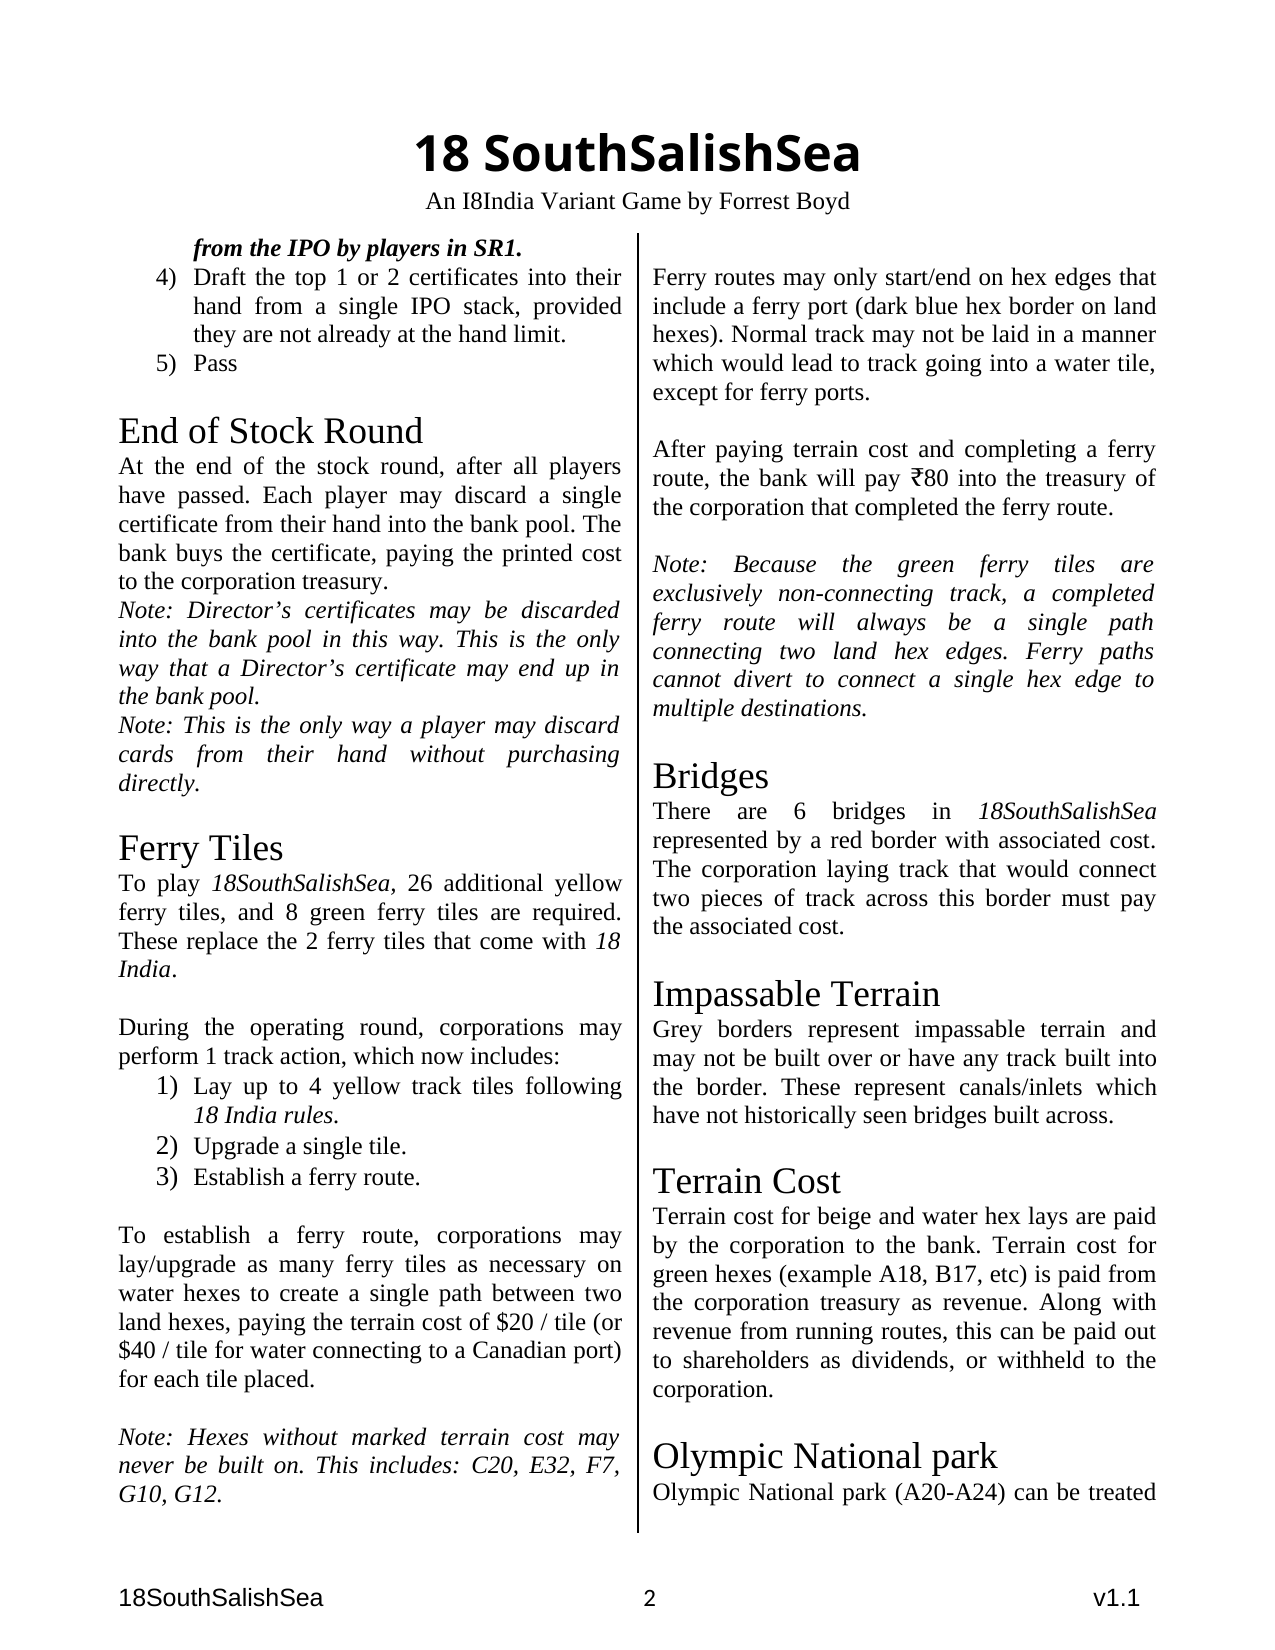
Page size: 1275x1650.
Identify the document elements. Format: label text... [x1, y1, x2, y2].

text Note: Hexes without marked terrain cost may never be built on. This includes: C20, E32, F7, G10, G12. [118, 1422, 622, 1508]
text End of Stock Round [118, 408, 622, 451]
text Terrain Cost [652, 1158, 1157, 1201]
list Establish a ferry route. [156, 1161, 622, 1192]
text To establish a ferry route, corporations may lay/upgrade as many ferry tiles as necessary on water hexes to create a single path between two land hexes, paying the terrain cost of $20 / tile (or $40 / tile for water connecting to a Canadian port) for each tile placed. [118, 1220, 622, 1393]
list Pass [156, 348, 622, 377]
text Olympic National park [652, 1434, 1157, 1477]
text Note: This is the only way a player may discard cards from their hand without purchasing directly. [118, 710, 622, 796]
text Bridges [652, 753, 1157, 796]
text Olympic National park (A20-A24) can be treated [652, 1477, 1157, 1506]
text Impassable Terrain [652, 971, 1157, 1014]
text Note: Director’s certificates may be discarded into the bank pool in this way. This is the only way that a Director’s certificate may end up in the bank pool. [118, 595, 622, 710]
text Terrain cost for beige and water hex lays are paid by the corporation to the bank. Terrain cost for green hexes (example A18, B17, etc) is paid from the corporation treasury as revenue. Along with revenue from running routes, this can be paid out to shareholders as dividends, or withheld to the corporation. [652, 1201, 1157, 1402]
list Lay up to 4 yellow track tiles following 18 India rules. [156, 1069, 622, 1129]
text Ferry routes may only start/end on hex edges that include a ferry port (dark blue hex border on land hexes). Normal track may not be laid in a manner which would lead to track going into a water tile, except for ferry ports. [652, 262, 1157, 406]
text There are 6 bridges in 18SouthSalishSea represented by a red border with associated cost. The corporation laying track that would connect two pieces of track across this border must pay the associated cost. [652, 796, 1157, 940]
list Upgrade a single tile. [156, 1129, 622, 1161]
text To play 18SouthSalishSea, 26 additional yellow ferry tiles, and 8 green ferry tiles are required. These replace the 2 ferry tiles that come with 18 India. [118, 868, 622, 983]
text Note: Because the green ferry tiles are exclusively non-connecting track, a completed ferry route will always be a single path connecting two land hex edges. Ferry paths cannot divert to connect a single hex edge to multiple destinations. [652, 549, 1157, 722]
text At the end of the stock round, after all players have passed. Each player may discard a single certificate from their hand into the bank pool. The bank buys the certificate, paying the printed cost to the corporation treasury. [118, 451, 622, 595]
text During the operating round, corporations may perform 1 track action, which now includes: [118, 1012, 622, 1069]
text After paying terrain cost and completing a ferry route, the bank will pay ₹80 into the treasury of the corporation that completed the ferry route. [652, 434, 1157, 521]
text Grey borders represent impassable terrain and may not be built over or have any track built into the border. These represent canals/inlets which have not historically seen bridges built across. [652, 1014, 1157, 1129]
list from the IPO by players in SR1. [156, 233, 622, 262]
list Draft the top 1 or 2 certificates into their hand from a single IPO stack, provided they are not already at the hand limit. [156, 262, 622, 348]
text Ferry Tiles [118, 825, 622, 868]
